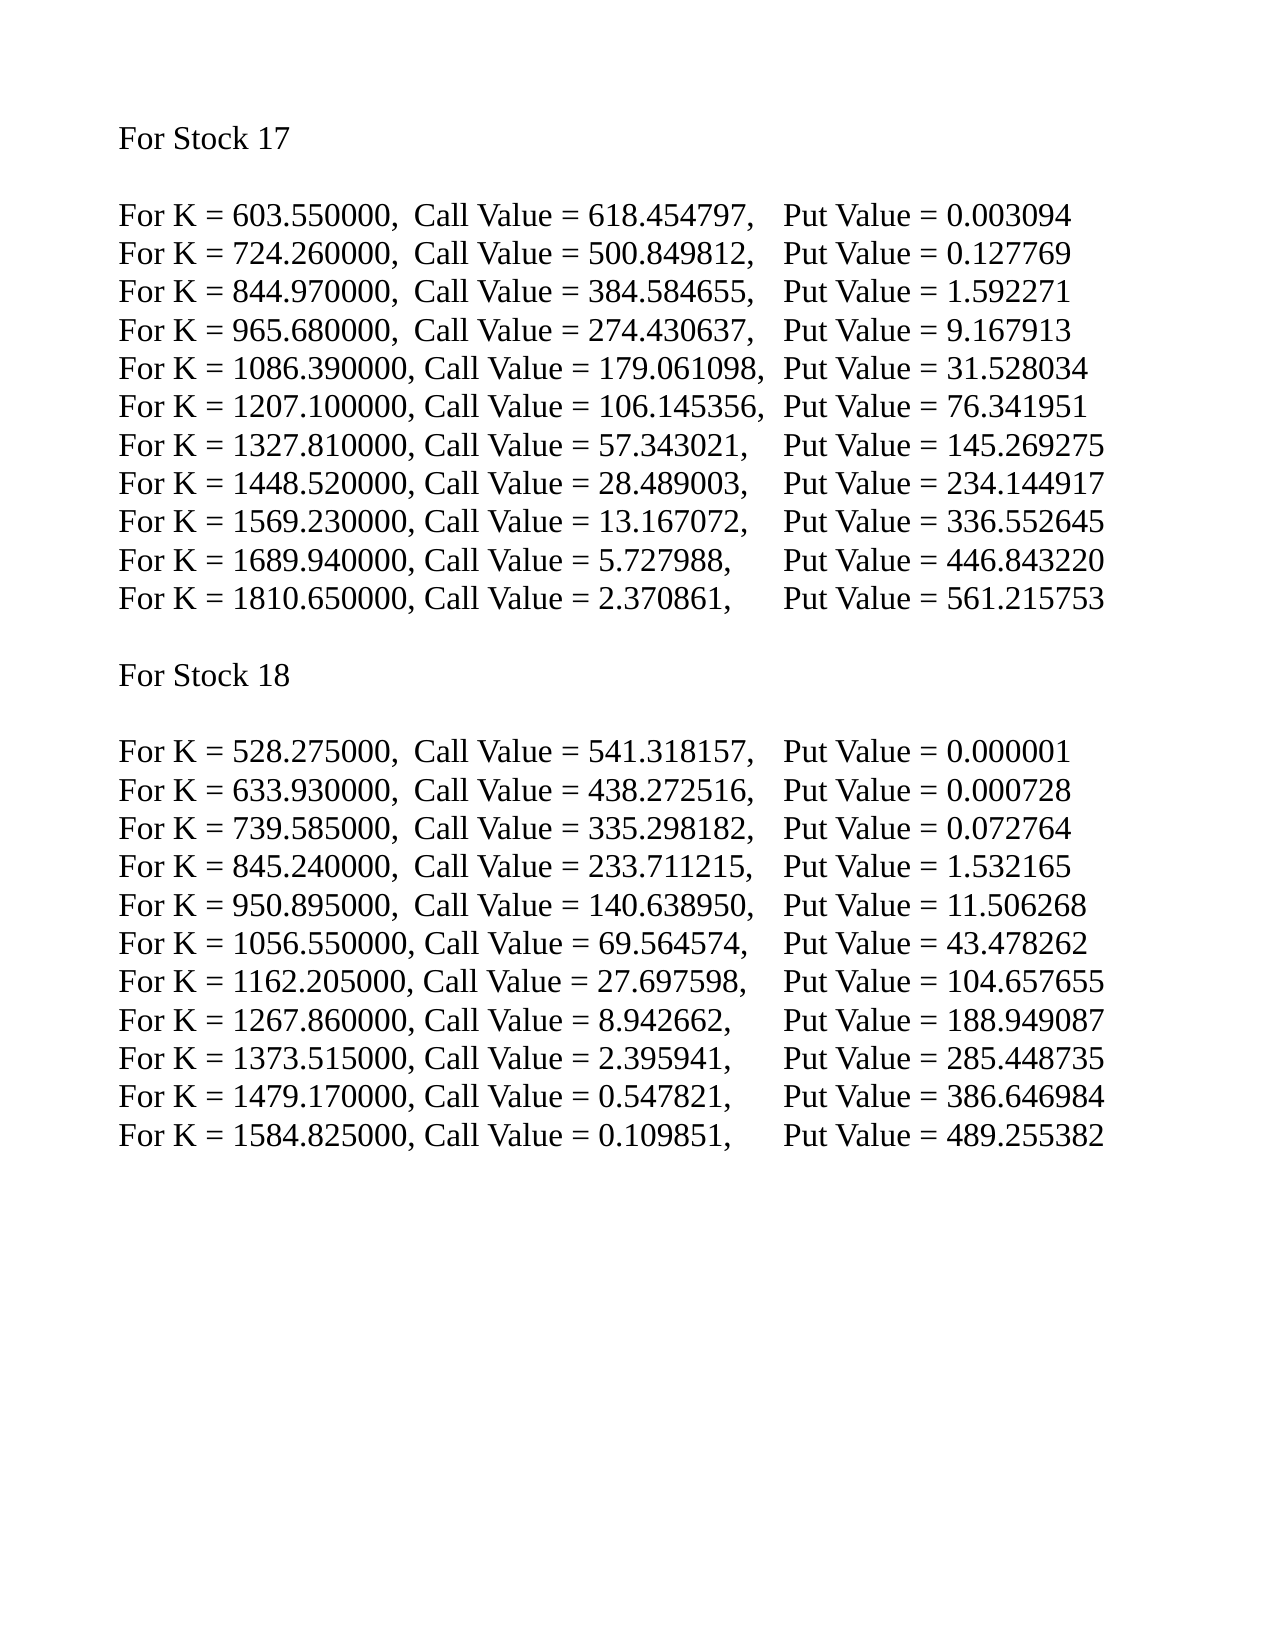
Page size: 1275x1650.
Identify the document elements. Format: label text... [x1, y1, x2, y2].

text For K = 1056.550000, Call Value = 69.564574, Put Value = 43.478262 [118, 923, 1157, 961]
text For K = 1479.170000, Call Value = 0.547821, Put Value = 386.646984 [118, 1076, 1157, 1115]
text For Stock 18 [118, 655, 1157, 693]
text For K = 844.970000, Call Value = 384.584655, Put Value = 1.592271 [118, 271, 1157, 310]
text For K = 1207.100000, Call Value = 106.145356, Put Value = 76.341951 [118, 386, 1157, 425]
text For K = 1373.515000, Call Value = 2.395941, Put Value = 285.448735 [118, 1038, 1157, 1076]
text For K = 1810.650000, Call Value = 2.370861, Put Value = 561.215753 [118, 578, 1157, 616]
text For K = 1086.390000, Call Value = 179.061098, Put Value = 31.528034 [118, 348, 1157, 386]
text For K = 633.930000, Call Value = 438.272516, Put Value = 0.000728 [118, 770, 1157, 808]
text For K = 950.895000, Call Value = 140.638950, Put Value = 11.506268 [118, 885, 1157, 923]
text For K = 1569.230000, Call Value = 13.167072, Put Value = 336.552645 [118, 501, 1157, 540]
text For K = 724.260000, Call Value = 500.849812, Put Value = 0.127769 [118, 233, 1157, 271]
text For Stock 17 [118, 118, 1157, 156]
text For K = 1689.940000, Call Value = 5.727988, Put Value = 446.843220 [118, 540, 1157, 578]
text For K = 965.680000, Call Value = 274.430637, Put Value = 9.167913 [118, 310, 1157, 348]
text For K = 528.275000, Call Value = 541.318157, Put Value = 0.000001 [118, 731, 1157, 770]
text For K = 1327.810000, Call Value = 57.343021, Put Value = 145.269275 [118, 425, 1157, 463]
text For K = 1448.520000, Call Value = 28.489003, Put Value = 234.144917 [118, 463, 1157, 501]
text For K = 739.585000, Call Value = 335.298182, Put Value = 0.072764 [118, 808, 1157, 846]
text For K = 1584.825000, Call Value = 0.109851, Put Value = 489.255382 [118, 1115, 1157, 1153]
text For K = 1267.860000, Call Value = 8.942662, Put Value = 188.949087 [118, 1000, 1157, 1038]
text For K = 603.550000, Call Value = 618.454797, Put Value = 0.003094 [118, 195, 1157, 233]
text For K = 1162.205000, Call Value = 27.697598, Put Value = 104.657655 [118, 961, 1157, 1000]
text For K = 845.240000, Call Value = 233.711215, Put Value = 1.532165 [118, 846, 1157, 885]
